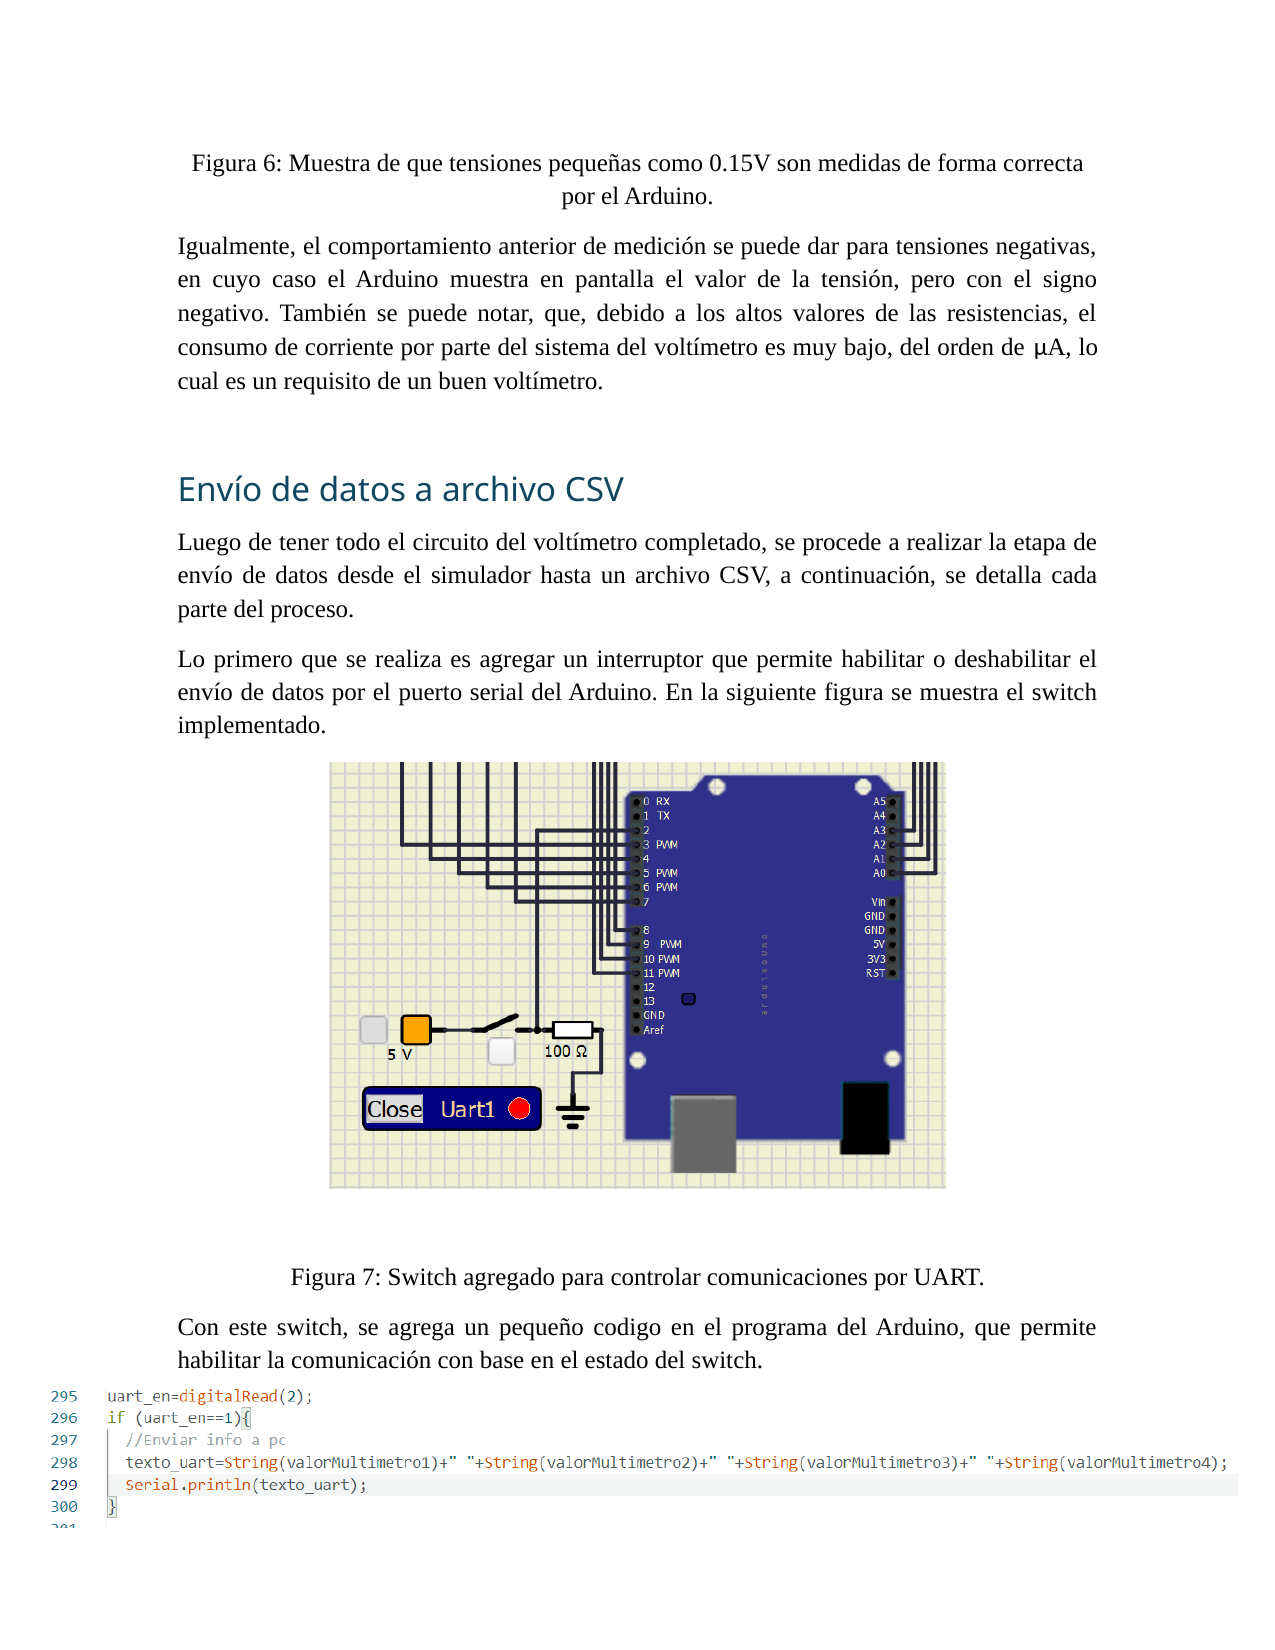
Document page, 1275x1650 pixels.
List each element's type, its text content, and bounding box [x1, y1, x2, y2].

picture [329, 762, 946, 1189]
text Luego de tener todo el circuito del voltímetro completado, se procede a realizar la etapa de envío de datos desde el simulador hasta un archivo CSV, a continuación, se detalla cada parte del proceso. [177, 527, 1098, 623]
text Lo primero que se realiza es agregar un interruptor que permite habilitar o deshabilitar el envío de datos por el puerto serial del Arduino. En la siguiente figura se muestra el switch implementado. [177, 644, 1098, 739]
text Figura 7: Switch agregado para controlar comunicaciones por UART. [177, 1262, 1098, 1291]
text Figura 6: Muestra de que tensiones pequeñas como 0.15V son medidas de forma correcta por el Arduino. [177, 148, 1098, 210]
text Con este switch, se agrega un pequeño codigo en el programa del Arduino, que permite habilitar la comunicación con base en el estado del switch. [177, 1312, 1098, 1374]
picture [36, 1387, 1239, 1528]
text Igualmente, el comportamiento anterior de medición se puede dar para tensiones negativas, en cuyo caso el Arduino muestra en pantalla el valor de la tensión, pero con el signo negativo. También se puede notar, que, debido a los altos valores de las resistencias, el consumo de corriente por parte del sistema del voltímetro es muy bajo, del orden de μA, lo cual es un requisito de un buen voltímetro. [177, 231, 1098, 395]
subtitle Envío de datos a archivo CSV [177, 466, 1098, 512]
